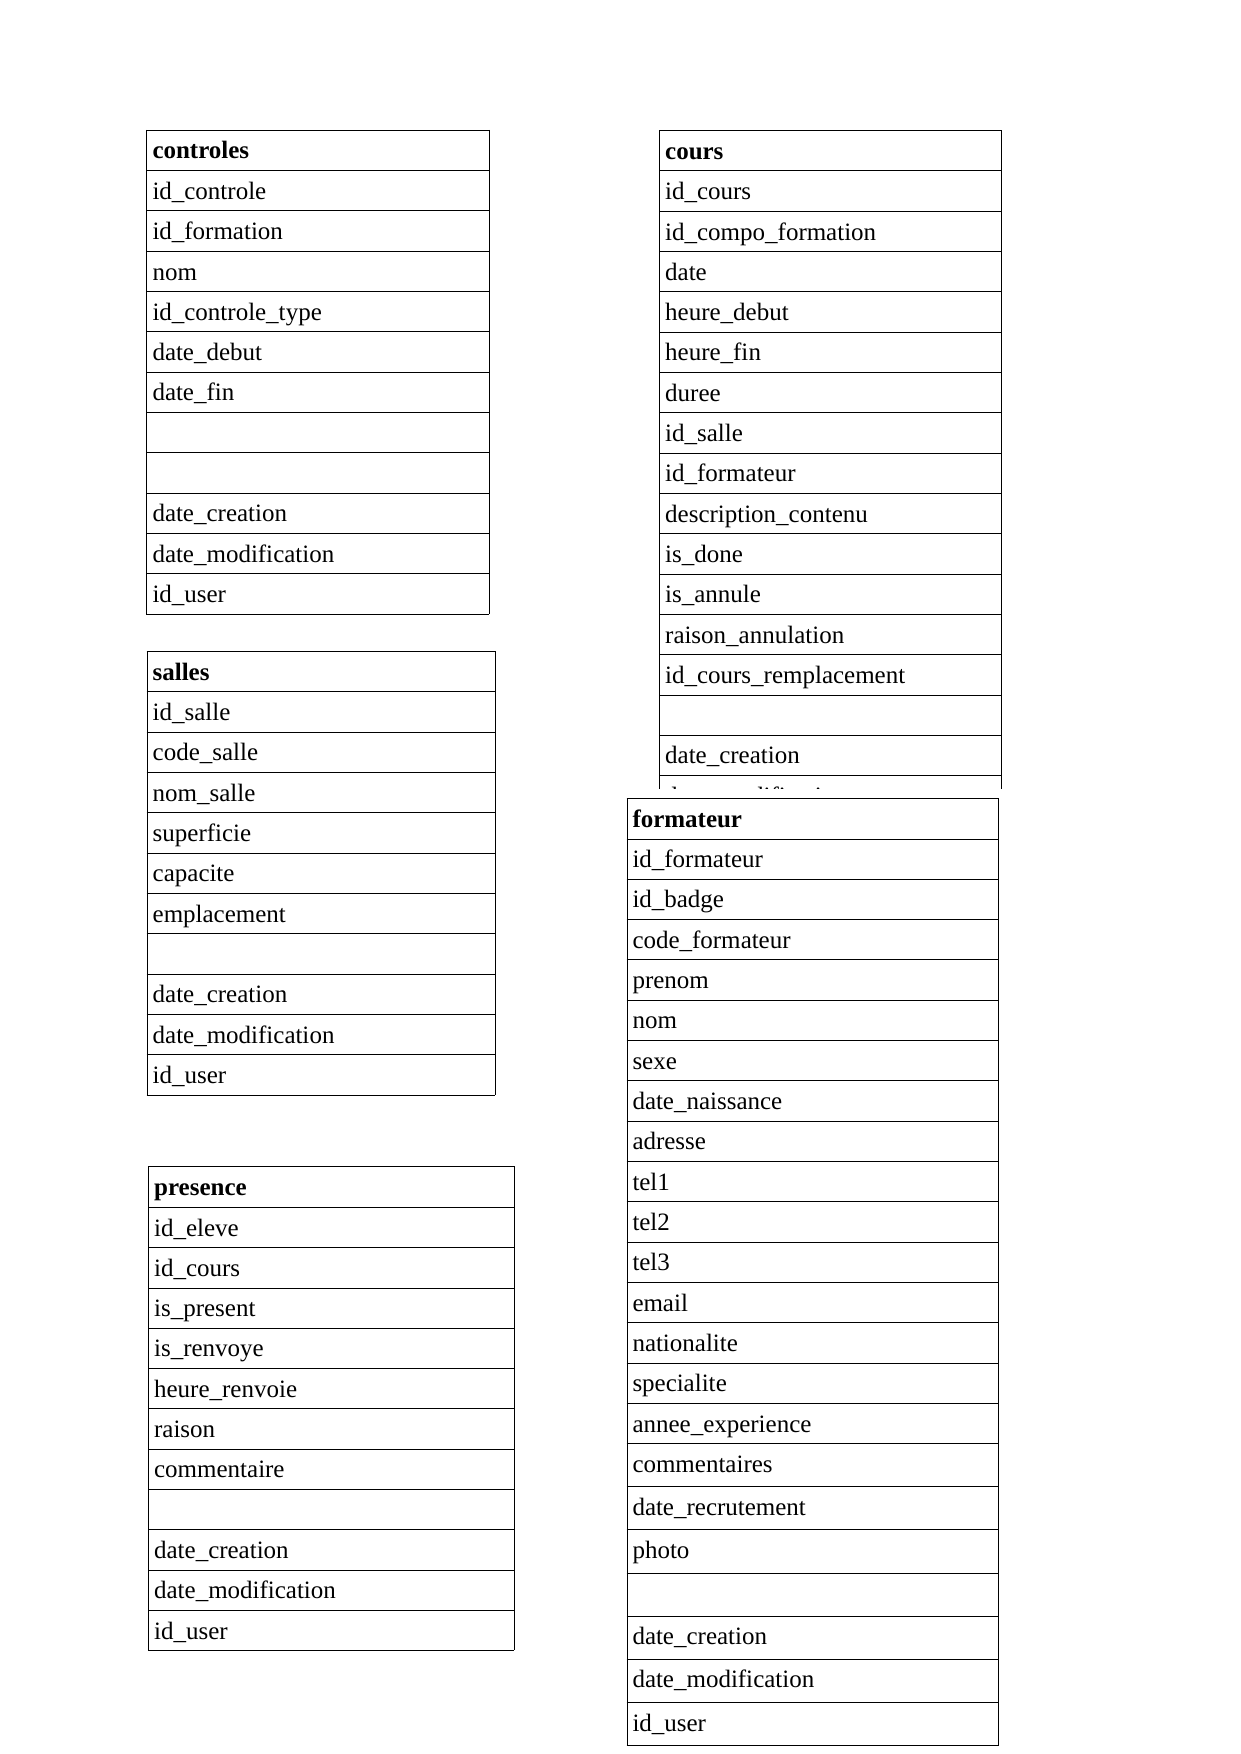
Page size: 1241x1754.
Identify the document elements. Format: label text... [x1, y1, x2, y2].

table_cell is_present [149, 1289, 514, 1328]
table_cell is_annule [660, 575, 1001, 614]
table_cell date_modification [628, 1660, 998, 1702]
table_cell id_formateur [660, 454, 1001, 493]
table_cell id_formation [147, 211, 489, 251]
table_cell date_fin [147, 373, 489, 412]
table_header controles [147, 131, 489, 170]
table_cell nom [628, 1001, 998, 1040]
table_cell date_creation [149, 1530, 514, 1569]
table_cell nom_salle [148, 773, 495, 812]
table_cell date_creation [660, 736, 1001, 775]
table_cell [147, 413, 489, 452]
table_cell date_modification [147, 534, 489, 573]
table_cell annee_experience [628, 1404, 998, 1443]
table_cell heure_renvoie [149, 1369, 514, 1408]
table_cell photo [628, 1530, 998, 1572]
table_cell raison [149, 1409, 514, 1449]
table_cell nationalite [628, 1323, 998, 1362]
table_cell id_user [628, 1703, 998, 1745]
table_cell id_controle_type [147, 292, 489, 331]
table_cell heure_fin [660, 333, 1001, 372]
table_cell code_salle [148, 733, 495, 772]
table_cell specialite [628, 1364, 998, 1403]
table_cell id_user [147, 574, 489, 613]
table_cell [148, 934, 495, 973]
table_cell [149, 1490, 514, 1529]
table_cell date_modification [148, 1015, 495, 1054]
table_cell is_renvoye [149, 1329, 514, 1368]
table_header salles [148, 652, 495, 691]
table_cell date_recrutement [628, 1487, 998, 1529]
table_cell nom [147, 252, 489, 291]
table_cell tel1 [628, 1162, 998, 1201]
table_cell id_salle [660, 413, 1001, 453]
table_cell adresse [628, 1122, 998, 1161]
table_cell emplacement [148, 894, 495, 933]
table_cell id_formateur [628, 840, 998, 879]
table_cell capacite [148, 854, 495, 893]
table_cell date_creation [147, 494, 489, 533]
table_cell [628, 1574, 998, 1616]
table_cell email [628, 1283, 998, 1322]
table_cell date_creation [148, 975, 495, 1014]
table_cell [660, 696, 1001, 735]
table_cell raison_annulation [660, 615, 1001, 654]
table_cell date [660, 252, 1001, 291]
table_cell id_cours_remplacement [660, 655, 1001, 694]
table_header presence [149, 1167, 514, 1207]
table_cell is_done [660, 534, 1001, 573]
table_cell duree [660, 373, 1001, 412]
table_cell code_formateur [628, 920, 998, 959]
table_cell heure_debut [660, 292, 1001, 332]
table_cell id_cours [660, 171, 1001, 211]
table_cell id_cours [149, 1248, 514, 1287]
table_cell id_user [149, 1611, 514, 1650]
table_cell date_debut [147, 332, 489, 372]
table_cell id_user [148, 1055, 495, 1094]
table_cell superficie [148, 813, 495, 853]
table_cell id_badge [628, 880, 998, 919]
table_cell [147, 453, 489, 493]
table_header cours [660, 131, 1001, 170]
table_cell date_modification [660, 776, 1001, 789]
table_cell id_controle [147, 171, 489, 210]
table_cell commentaires [628, 1444, 998, 1486]
table_cell tel3 [628, 1243, 998, 1282]
table_cell date_naissance [628, 1081, 998, 1121]
table_cell id_salle [148, 692, 495, 732]
table_cell sexe [628, 1041, 998, 1080]
table_cell id_compo_formation [660, 212, 1001, 251]
table_header formateur [628, 799, 998, 838]
table_cell commentaire [149, 1450, 514, 1489]
table_cell tel2 [628, 1202, 998, 1242]
table_cell prenom [628, 960, 998, 1000]
table_cell date_creation [628, 1617, 998, 1659]
table_cell id_eleve [149, 1208, 514, 1247]
table_cell date_modification [149, 1571, 514, 1610]
table_cell description_contenu [660, 494, 1001, 533]
